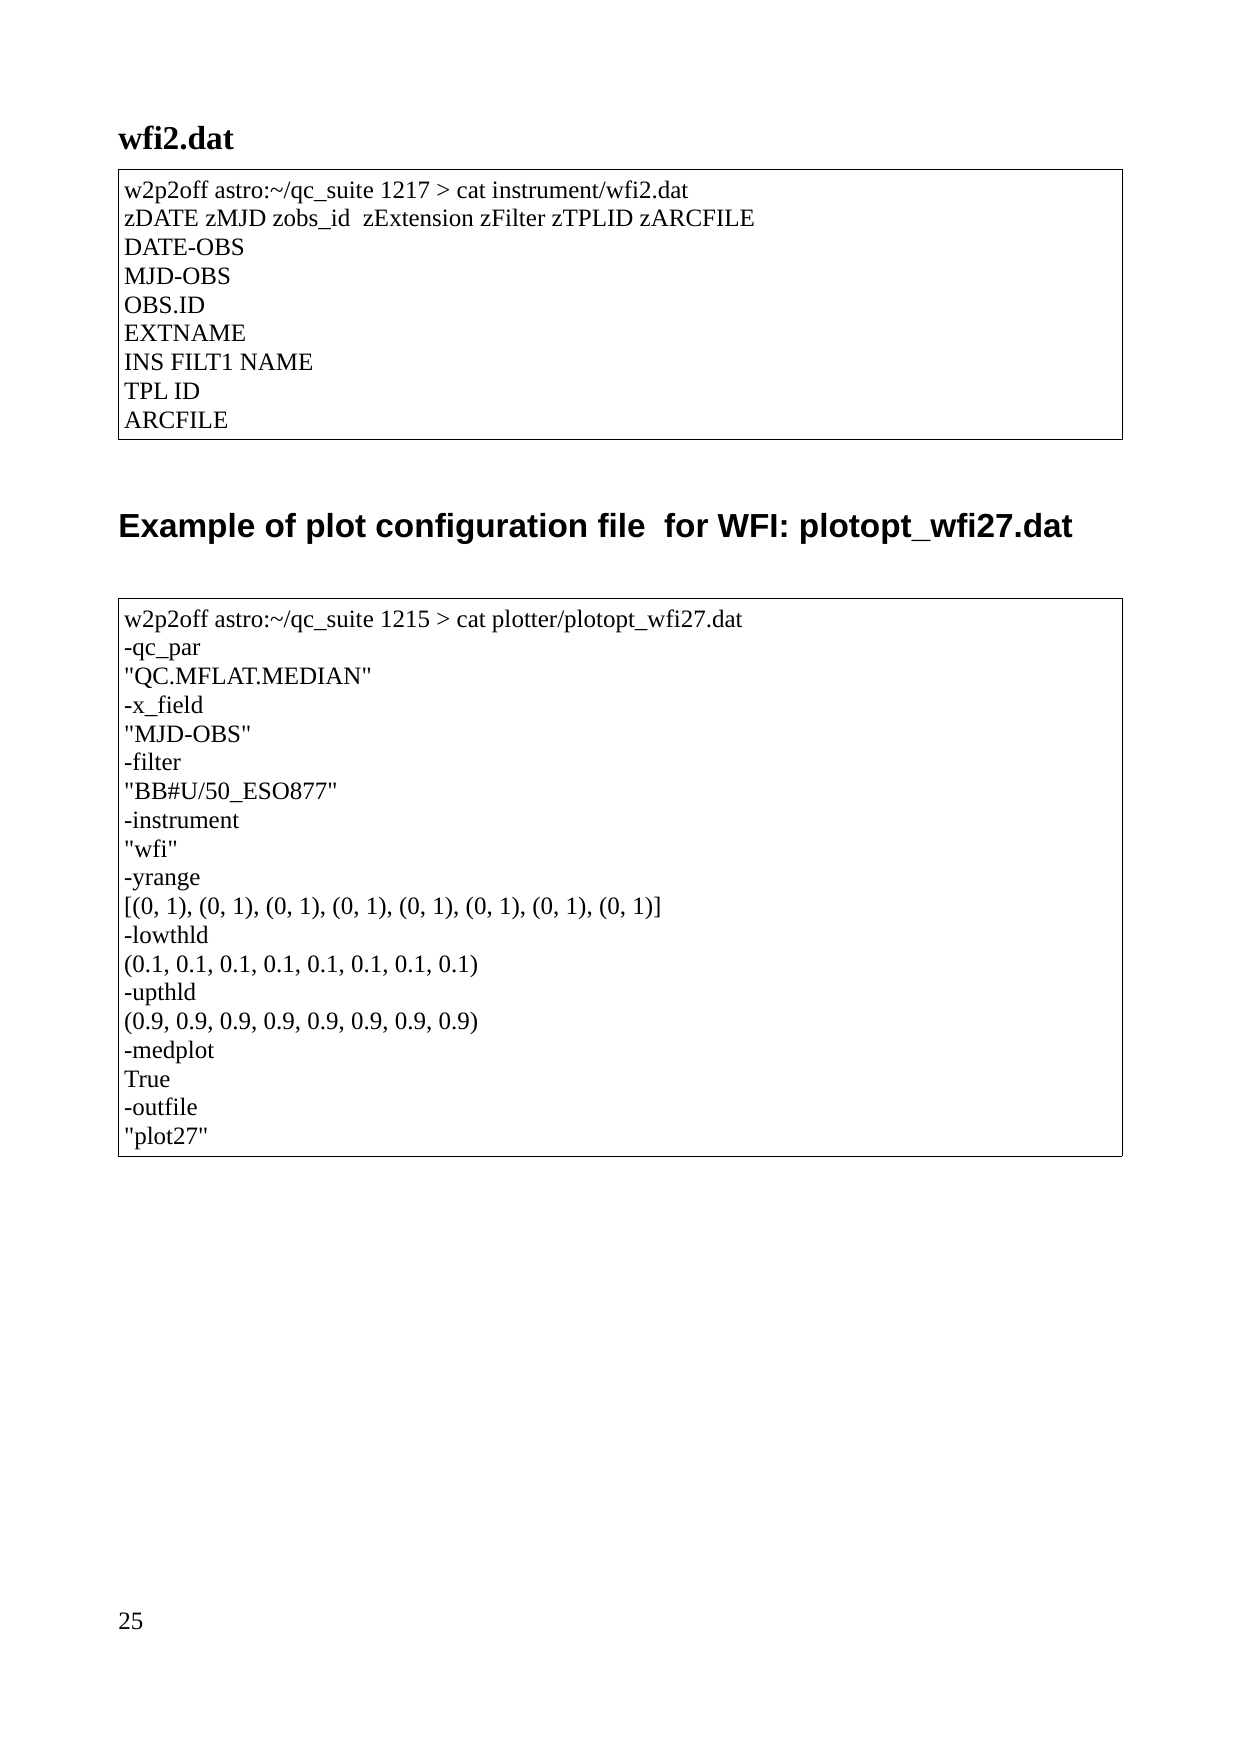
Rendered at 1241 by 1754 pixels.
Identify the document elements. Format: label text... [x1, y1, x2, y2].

text wfi2.dat [118, 118, 1122, 156]
table_header w2p2off astro:~/qc_suite 1215 > cat plotter/plotopt_wfi27.dat -qc_par "QC.MFLAT.MEDIAN" -x_field "MJD-OBS" -filter "BB#U/50_ESO877" -instrument "wfi" -yrange [(0, 1), (0, 1), (0, 1), (0, 1), (0, 1), (0, 1), (0, 1), (0, 1)] -lowthld (0.1, 0.1, 0.1, 0.1, 0.1, 0.1, 0.1, 0.1) -upthld (0.9, 0.9, 0.9, 0.9, 0.9, 0.9, 0.9, 0.9) -medplot True -outfile "plot27" [119, 599, 1122, 1156]
table_header w2p2off astro:~/qc_suite 1217 > cat instrument/wfi2.dat zDATE zMJD zobs_id zExtension zFilter zTPLID zARCFILE DATE-OBS MJD-OBS OBS.ID EXTNAME INS FILT1 NAME TPL ID ARCFILE [119, 170, 1122, 439]
subtitle Example of plot configuration file for WFI: plotopt_wfi27.dat [118, 506, 1122, 544]
